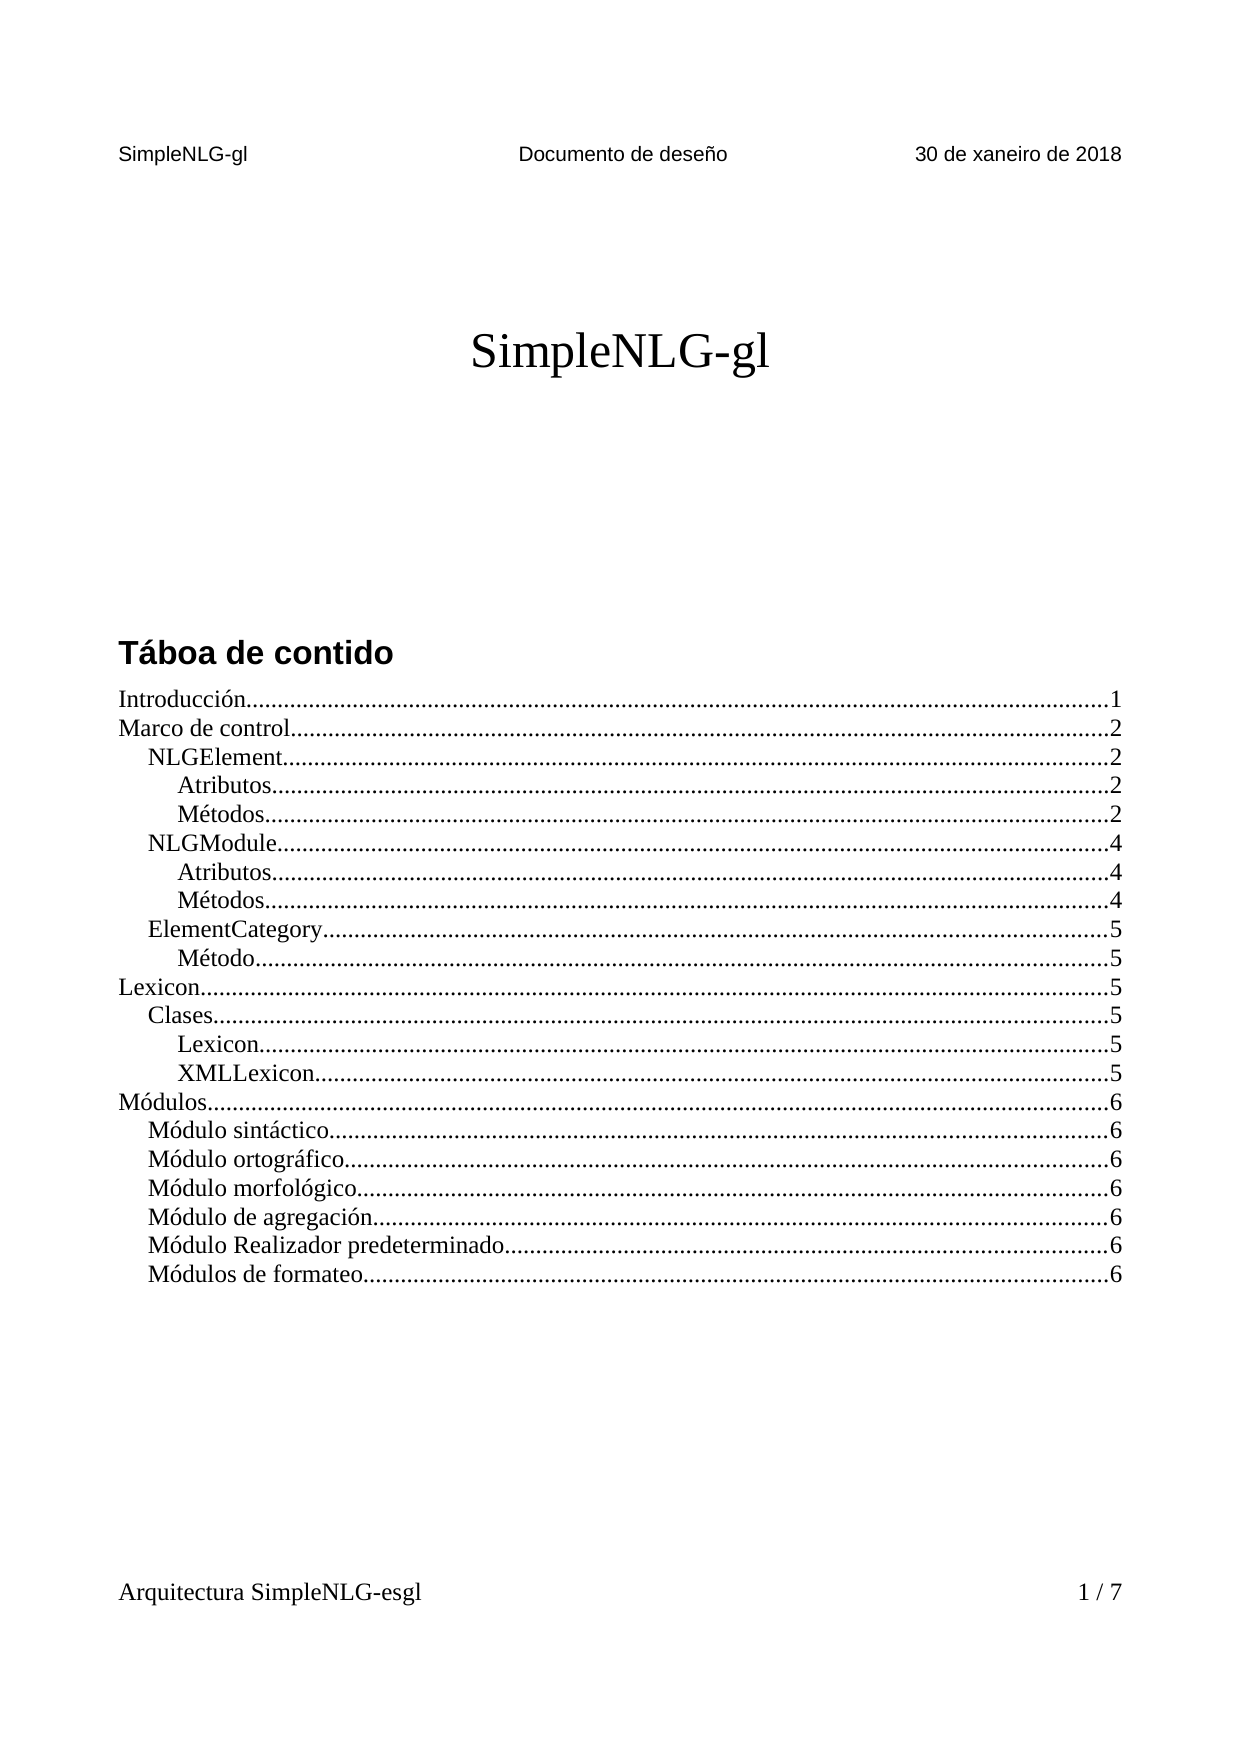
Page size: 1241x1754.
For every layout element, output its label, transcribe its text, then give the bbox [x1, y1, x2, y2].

text Módulo morfológico 6 [148, 1173, 1122, 1202]
subtitle Táboa de contido [118, 633, 1122, 672]
text NLGElement 2 [148, 742, 1122, 771]
text Módulo de agregación 6 [148, 1202, 1122, 1231]
text Clases 5 [148, 1001, 1122, 1029]
text NLGModule 4 [148, 828, 1122, 857]
text Método 5 [177, 943, 1122, 972]
text Atributos 4 [177, 857, 1122, 886]
text Módulos 6 [118, 1087, 1122, 1116]
text Introducción 1 [118, 684, 1122, 713]
text Módulo sintáctico 6 [148, 1116, 1122, 1144]
text Módulo ortográfico 6 [148, 1144, 1122, 1173]
text Métodos 4 [177, 886, 1122, 914]
text Módulos de formateo 6 [148, 1259, 1122, 1288]
text Atributos 2 [177, 771, 1122, 799]
text SimpleNLG-gl [118, 321, 1122, 378]
text XMLLexicon 5 [177, 1058, 1122, 1087]
text Lexicon 5 [118, 972, 1122, 1001]
text Métodos 2 [177, 799, 1122, 828]
text Lexicon 5 [177, 1029, 1122, 1058]
text Módulo Realizador predeterminado 6 [148, 1231, 1122, 1259]
text ElementCategory 5 [148, 914, 1122, 943]
text Marco de control 2 [118, 713, 1122, 742]
